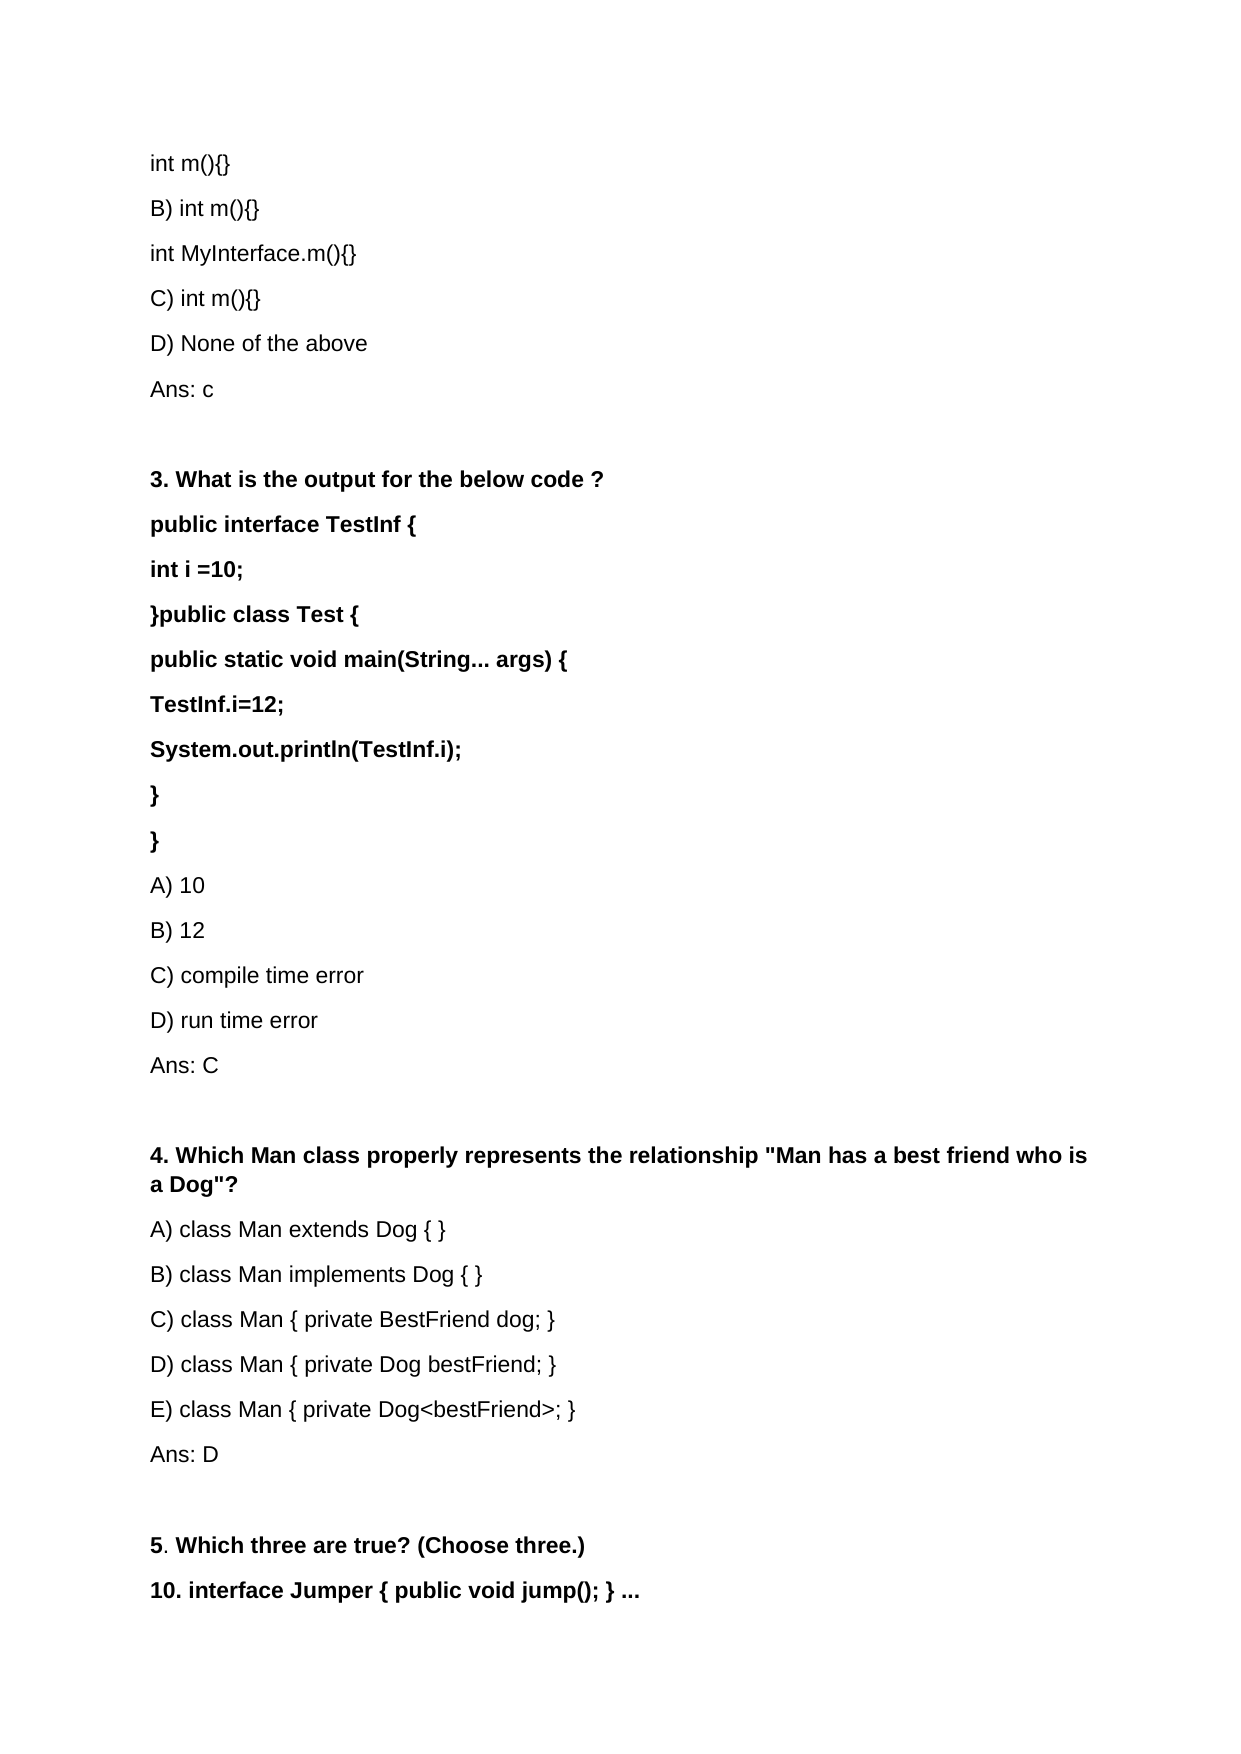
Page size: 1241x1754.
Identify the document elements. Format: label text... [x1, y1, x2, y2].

text 5. Which three are true? (Choose three.) [150, 1532, 1090, 1558]
text A) 10 [150, 872, 1090, 898]
text D) run time error [150, 1007, 1090, 1033]
text B) 12 [150, 917, 1090, 943]
text C) class Man { private BestFriend dog; } [150, 1306, 1090, 1332]
text B) class Man implements Dog { } [150, 1261, 1090, 1287]
text D) class Man { private Dog bestFriend; } [150, 1351, 1090, 1377]
text System.out.println(TestInf.i); [150, 736, 1090, 763]
text E) class Man { private Dog<bestFriend>; } [150, 1396, 1090, 1423]
text D) None of the above [150, 330, 1090, 357]
text C) int m(){} [150, 285, 1090, 312]
text Ans: C [150, 1052, 1090, 1078]
text } [150, 781, 1090, 808]
text TestInf.i=12; [150, 691, 1090, 718]
text public static void main(String... args) { [150, 646, 1090, 672]
text int i =10; [150, 556, 1090, 582]
text B) int m(){} [150, 195, 1090, 221]
text public interface TestInf { [150, 511, 1090, 537]
text 4. Which Man class properly represents the relationship "Man has a best friend who is a Dog"? [150, 1142, 1090, 1197]
text Ans: c [150, 376, 1090, 402]
text }public class Test { [150, 601, 1090, 627]
text 3. What is the output for the below code ? [150, 466, 1090, 492]
text 10. interface Jumper { public void jump(); } ... [150, 1577, 1090, 1603]
text Ans: D [150, 1441, 1090, 1468]
text A) class Man extends Dog { } [150, 1216, 1090, 1242]
text int MyInterface.m(){} [150, 240, 1090, 267]
text C) compile time error [150, 962, 1090, 988]
text int m(){} [150, 150, 1090, 176]
text } [150, 827, 1090, 853]
